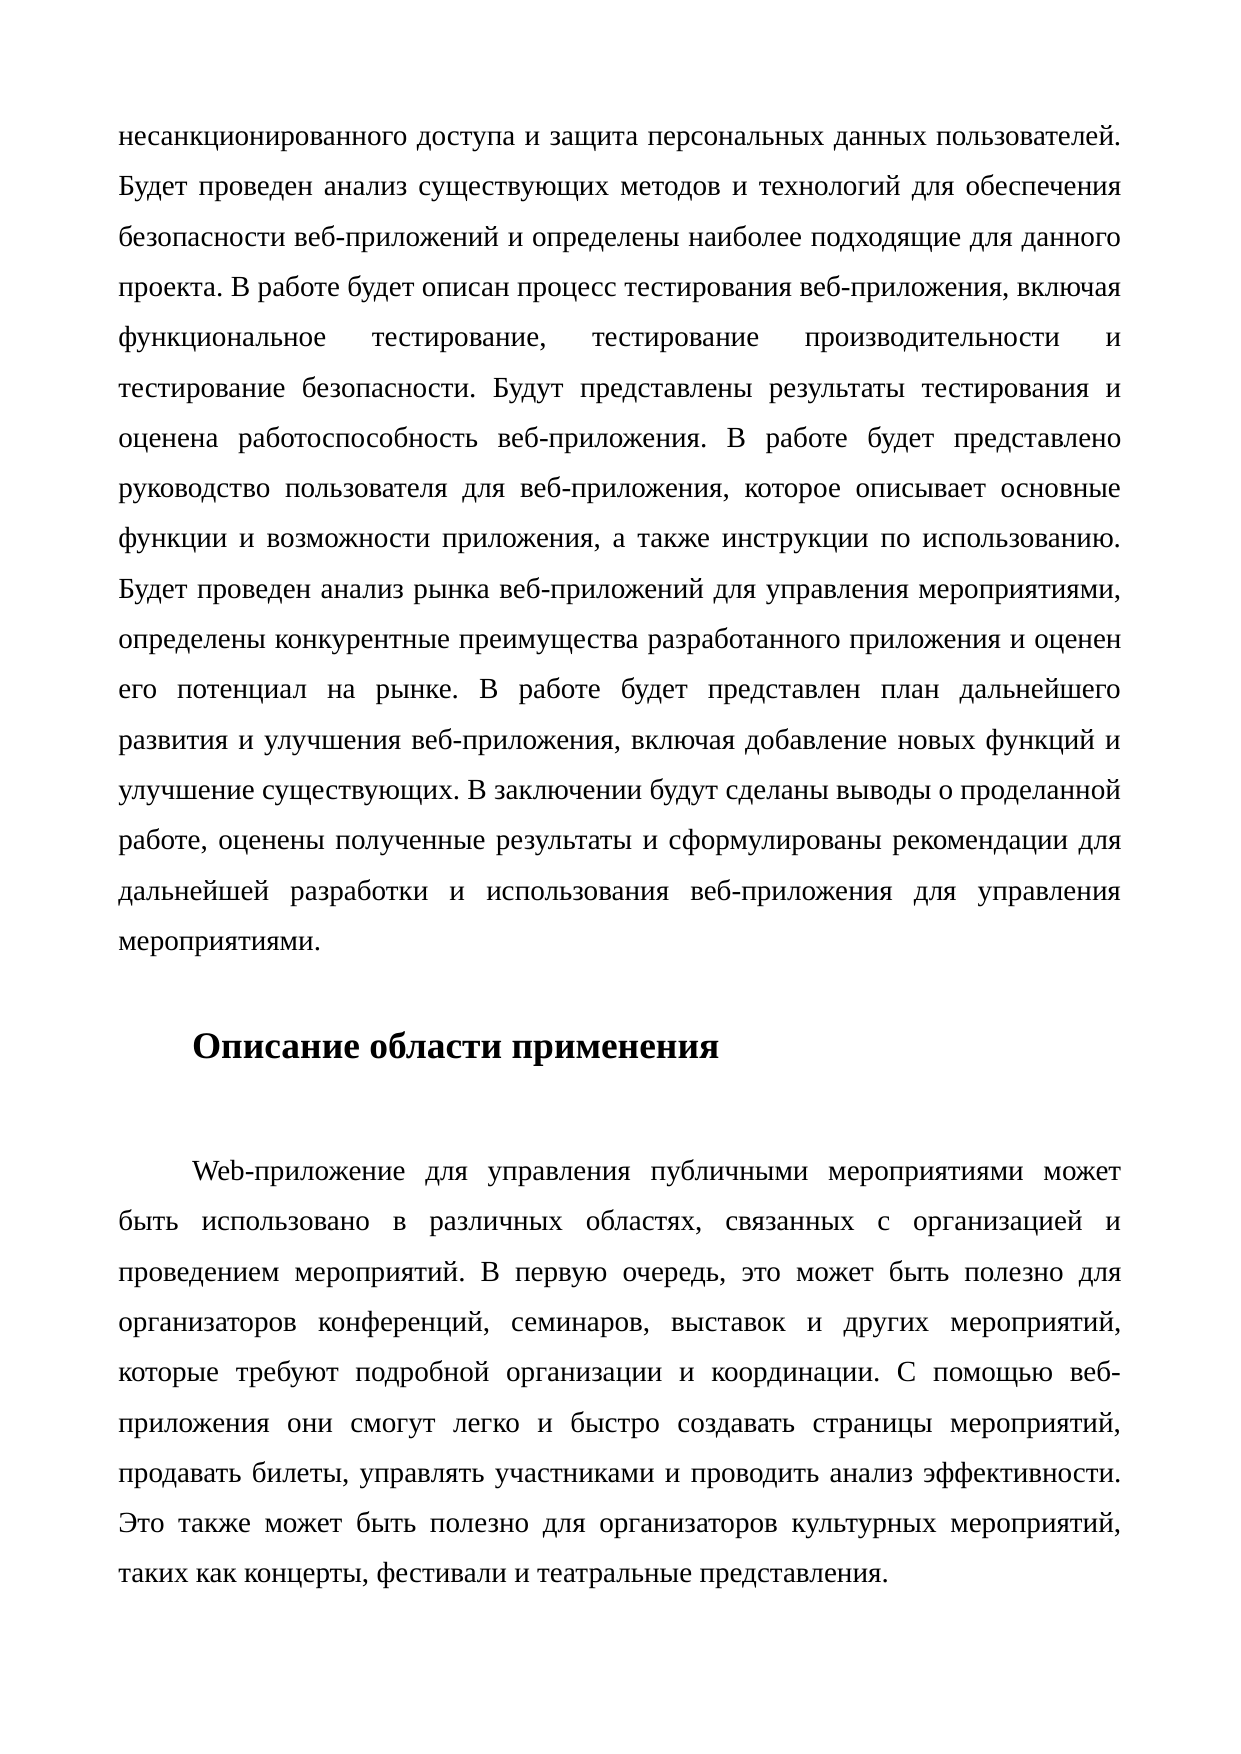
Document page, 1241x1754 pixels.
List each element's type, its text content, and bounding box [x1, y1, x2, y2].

text несанкционированного доступа и защита персональных данных пользователей. Будет проведен анализ существующих методов и технологий для обеспечения безопасности веб-приложений и определены наиболее подходящие для данного проекта. В работе будет описан процесс тестирования веб-приложения, включая функциональное тестирование, тестирование производительности и тестирование безопасности. Будут представлены результаты тестирования и оценена работоспособность веб-приложения. В работе будет представлено руководство пользователя для веб-приложения, которое описывает основные функции и возможности приложения, а также инструкции по использованию. Будет проведен анализ рынка веб-приложений для управления мероприятиями, определены конкурентные преимущества разработанного приложения и оценен его потенциал на рынке. В работе будет представлен план дальнейшего развития и улучшения веб-приложения, включая добавление новых функций и улучшение существующих. В заключении будут сделаны выводы о проделанной работе, оценены полученные результаты и сформулированы рекомендации для дальнейшей разработки и использования веб-приложения для управления мероприятиями. [118, 118, 1122, 957]
text Web-приложение для управления публичными мероприятиями может быть использовано в различных областях, связанных с организацией и проведением мероприятий. В первую очередь, это может быть полезно для организаторов конференций, семинаров, выставок и других мероприятий, которые требуют подробной организации и координации. С помощью веб-приложения они смогут легко и быстро создавать страницы мероприятий, продавать билеты, управлять участниками и проводить анализ эффективности. Это также может быть полезно для организаторов культурных мероприятий, таких как концерты, фестивали и театральные представления. [118, 1153, 1122, 1589]
text Описание области применения [118, 1024, 1122, 1067]
